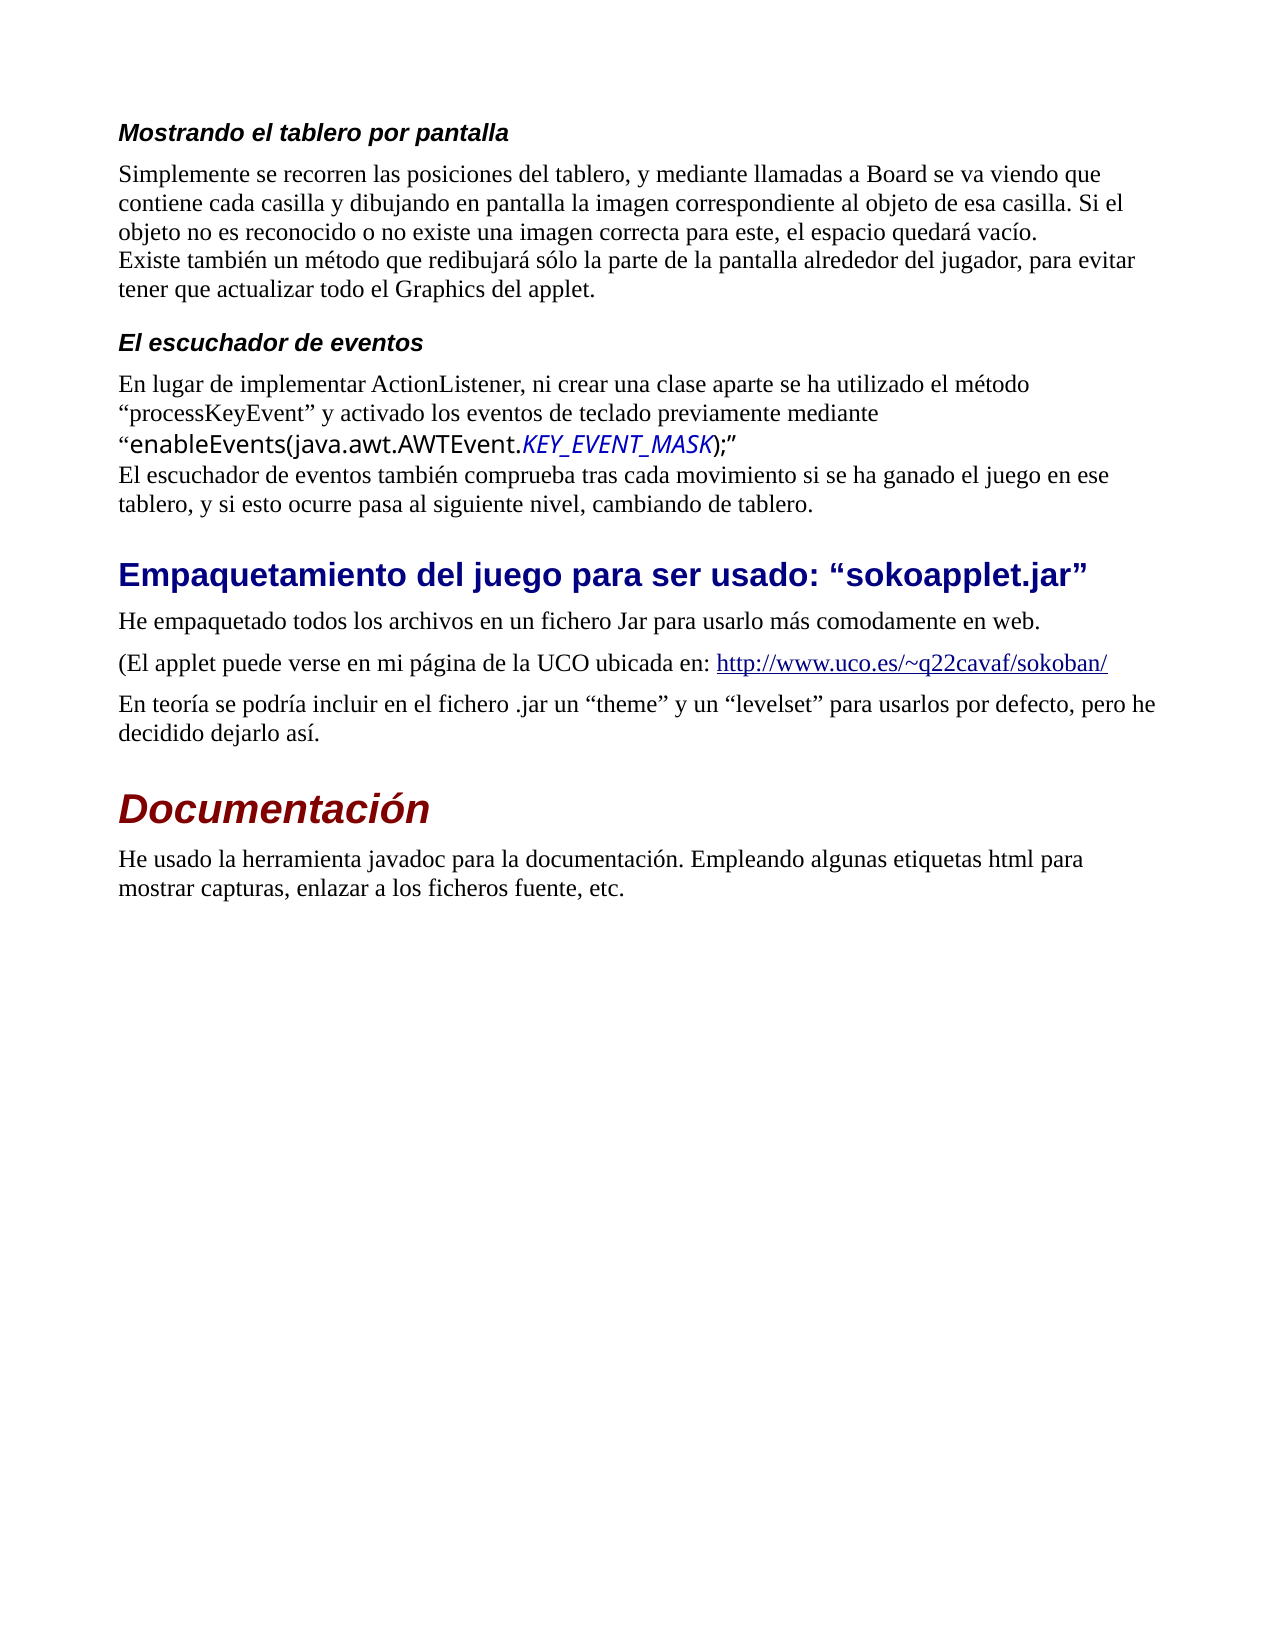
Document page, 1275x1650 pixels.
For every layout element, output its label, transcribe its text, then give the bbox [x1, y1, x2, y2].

text He empaquetado todos los archivos en un fichero Jar para usarlo más comodamente en web. [118, 606, 1157, 635]
text En lugar de implementar ActionListener, ni crear una clase aparte se ha utilizado el método “processKeyEvent” y activado los eventos de teclado previamente mediante “enableEvents(java.awt.AWTEvent.KEY_EVENT_MASK);” [118, 369, 1157, 461]
subtitle Documentación [118, 784, 1157, 832]
subtitle El escuchador de eventos [118, 328, 1157, 356]
text Simplemente se recorren las posiciones del tablero, y mediante llamadas a Board se va viendo que contiene cada casilla y dibujando en pantalla la imagen correspondiente al objeto de esa casilla. Si el objeto no es reconocido o no existe una imagen correcta para este, el espacio quedará vacío. [118, 159, 1157, 245]
text He usado la herramienta javadoc para la documentación. Empleando algunas etiquetas html para mostrar capturas, enlazar a los ficheros fuente, etc. [118, 844, 1157, 902]
subtitle Mostrando el tablero por pantalla [118, 118, 1157, 147]
text El escuchador de eventos también comprueba tras cada movimiento si se ha ganado el juego en ese tablero, y si esto ocurre pasa al siguiente nivel, cambiando de tablero. [118, 461, 1157, 518]
subtitle Empaquetamiento del juego para ser usado: “sokoapplet.jar” [118, 556, 1157, 594]
text En teoría se podría incluir en el fichero .jar un “theme” y un “levelset” para usarlos por defecto, pero he decidido dejarlo así. [118, 689, 1157, 746]
text (El applet puede verse en mi página de la UCO ubicada en: http://www.uco.es/~q22cavaf/sokoban/ [118, 648, 1157, 676]
text Existe también un método que redibujará sólo la parte de la pantalla alrededor del jugador, para evitar tener que actualizar todo el Graphics del applet. [118, 245, 1157, 303]
